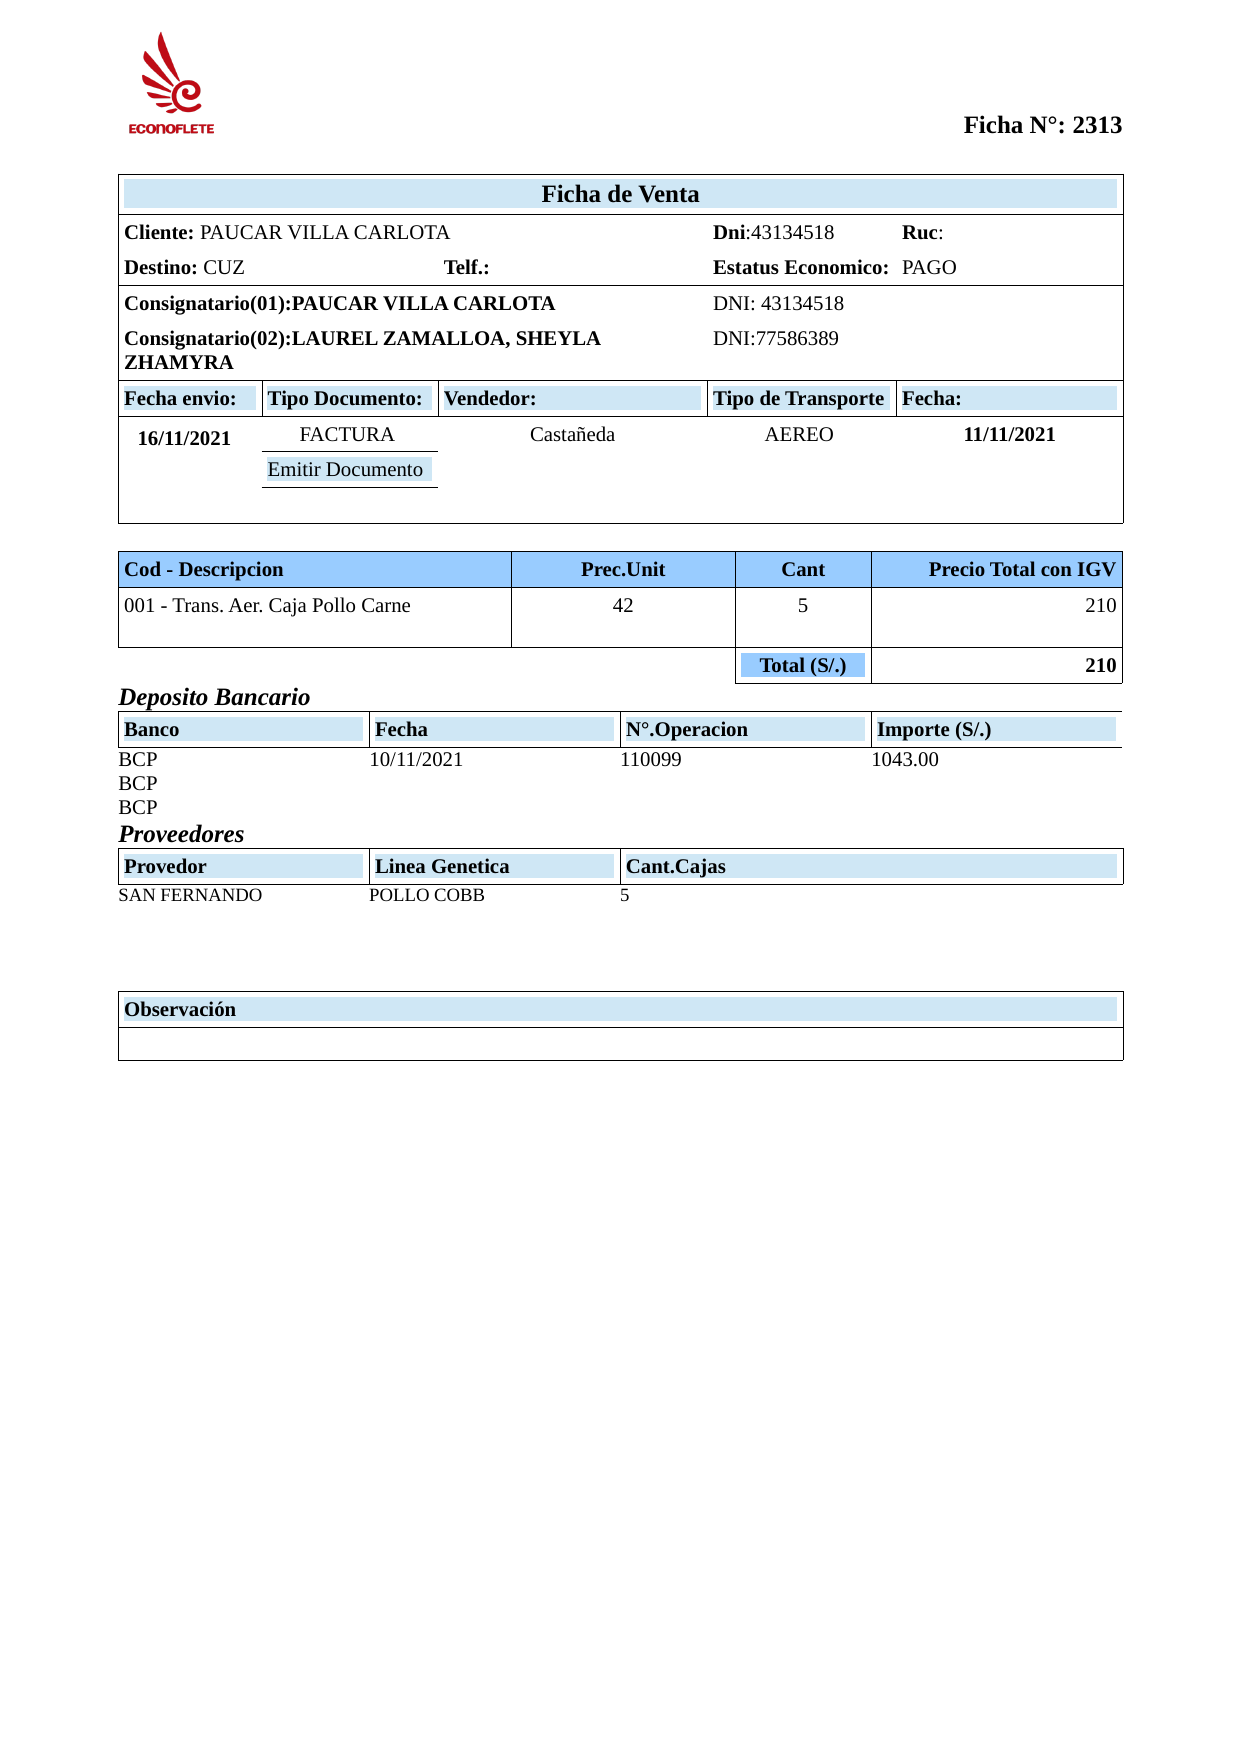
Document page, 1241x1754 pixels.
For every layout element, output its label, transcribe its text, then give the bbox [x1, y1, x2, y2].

table_cell Dni:43134518 [707, 215, 896, 249]
table_cell 42 [512, 588, 735, 647]
table_cell Destino: CUZ [119, 249, 438, 285]
table_header Precio Total con IGV [872, 552, 1122, 587]
table_cell Consignatario(01):PAUCAR VILLA CARLOTA [119, 286, 707, 321]
table_cell Tipo Documento: [263, 381, 438, 416]
table_header Banco [119, 712, 369, 747]
table_cell [871, 795, 1122, 819]
table_header Cant.Cajas [621, 849, 1123, 883]
table_cell Fecha envio: [119, 381, 262, 416]
table_cell SAN FERNANDO [118, 885, 369, 905]
table_cell Fecha: [897, 381, 1123, 416]
table_cell [620, 905, 1123, 927]
table_cell 1043.00 [871, 748, 1122, 771]
picture [118, 31, 225, 134]
table_cell [369, 948, 620, 970]
table_cell AEREO [707, 417, 896, 523]
table_header Observación [119, 992, 1123, 1027]
table_cell Estatus Economico: [707, 249, 896, 285]
table_header Linea Genetica [370, 849, 620, 883]
table_cell [620, 795, 871, 819]
table_cell 5 [736, 588, 871, 647]
table_cell [118, 970, 369, 991]
table_header Fecha [370, 712, 620, 747]
table_cell BCP [118, 771, 369, 795]
text Deposito Bancario [118, 682, 1122, 711]
table_cell 5 [620, 885, 1123, 905]
table_cell [620, 948, 1123, 970]
table_cell [369, 970, 620, 991]
table_cell 210 [872, 588, 1122, 647]
table_cell BCP [118, 795, 369, 819]
table_header Cant [736, 552, 871, 587]
table_cell Telf.: [438, 249, 707, 285]
table_cell DNI:77586389 [707, 321, 1123, 380]
table_cell [118, 927, 369, 948]
table_cell Total (S/.) [736, 648, 871, 682]
table_cell BCP [118, 748, 369, 771]
table_cell [118, 905, 369, 927]
table_header Prec.Unit [512, 552, 735, 587]
table_cell [369, 927, 620, 948]
table_cell [871, 771, 1122, 795]
table_cell Castañeda [438, 417, 707, 523]
table_cell Ruc: [896, 215, 1123, 249]
table_cell [118, 648, 511, 682]
table_cell [262, 488, 438, 523]
table_header Cod - Descripcion [119, 552, 511, 587]
table_cell FACTURA [262, 417, 438, 451]
text Proveedores [118, 819, 1122, 848]
table_cell 110099 [620, 748, 871, 771]
table_cell [620, 927, 1123, 948]
table_cell [369, 795, 620, 819]
table_header Provedor [119, 849, 369, 883]
table_header Ficha de Venta [119, 175, 1123, 214]
table_header Importe (S/.) [872, 712, 1122, 747]
table_cell Consignatario(02):LAUREL ZAMALLOA, SHEYLA ZHAMYRA [119, 321, 707, 380]
table_cell 10/11/2021 [369, 748, 620, 771]
table_cell 210 [872, 648, 1122, 682]
table_cell [620, 771, 871, 795]
table_cell [620, 970, 1123, 991]
table_cell POLLO COBB [369, 885, 620, 905]
table_cell [511, 648, 735, 682]
table_cell Vendedor: [439, 381, 707, 416]
table_cell 11/11/2021 [896, 417, 1123, 523]
table_cell 16/11/2021 [119, 417, 262, 523]
table_cell [118, 948, 369, 970]
table_header N°.Operacion [621, 712, 871, 747]
table_cell [369, 905, 620, 927]
table_cell [369, 771, 620, 795]
table_cell Tipo de Transporte [708, 381, 896, 416]
table_cell 001 - Trans. Aer. Caja Pollo Carne [119, 588, 511, 647]
table_cell Cliente: PAUCAR VILLA CARLOTA [119, 215, 707, 249]
table_cell PAGO [896, 249, 1123, 285]
table_cell DNI: 43134518 [707, 286, 1123, 321]
table_cell Emitir Documento [262, 452, 438, 487]
table_cell [119, 1028, 1123, 1060]
